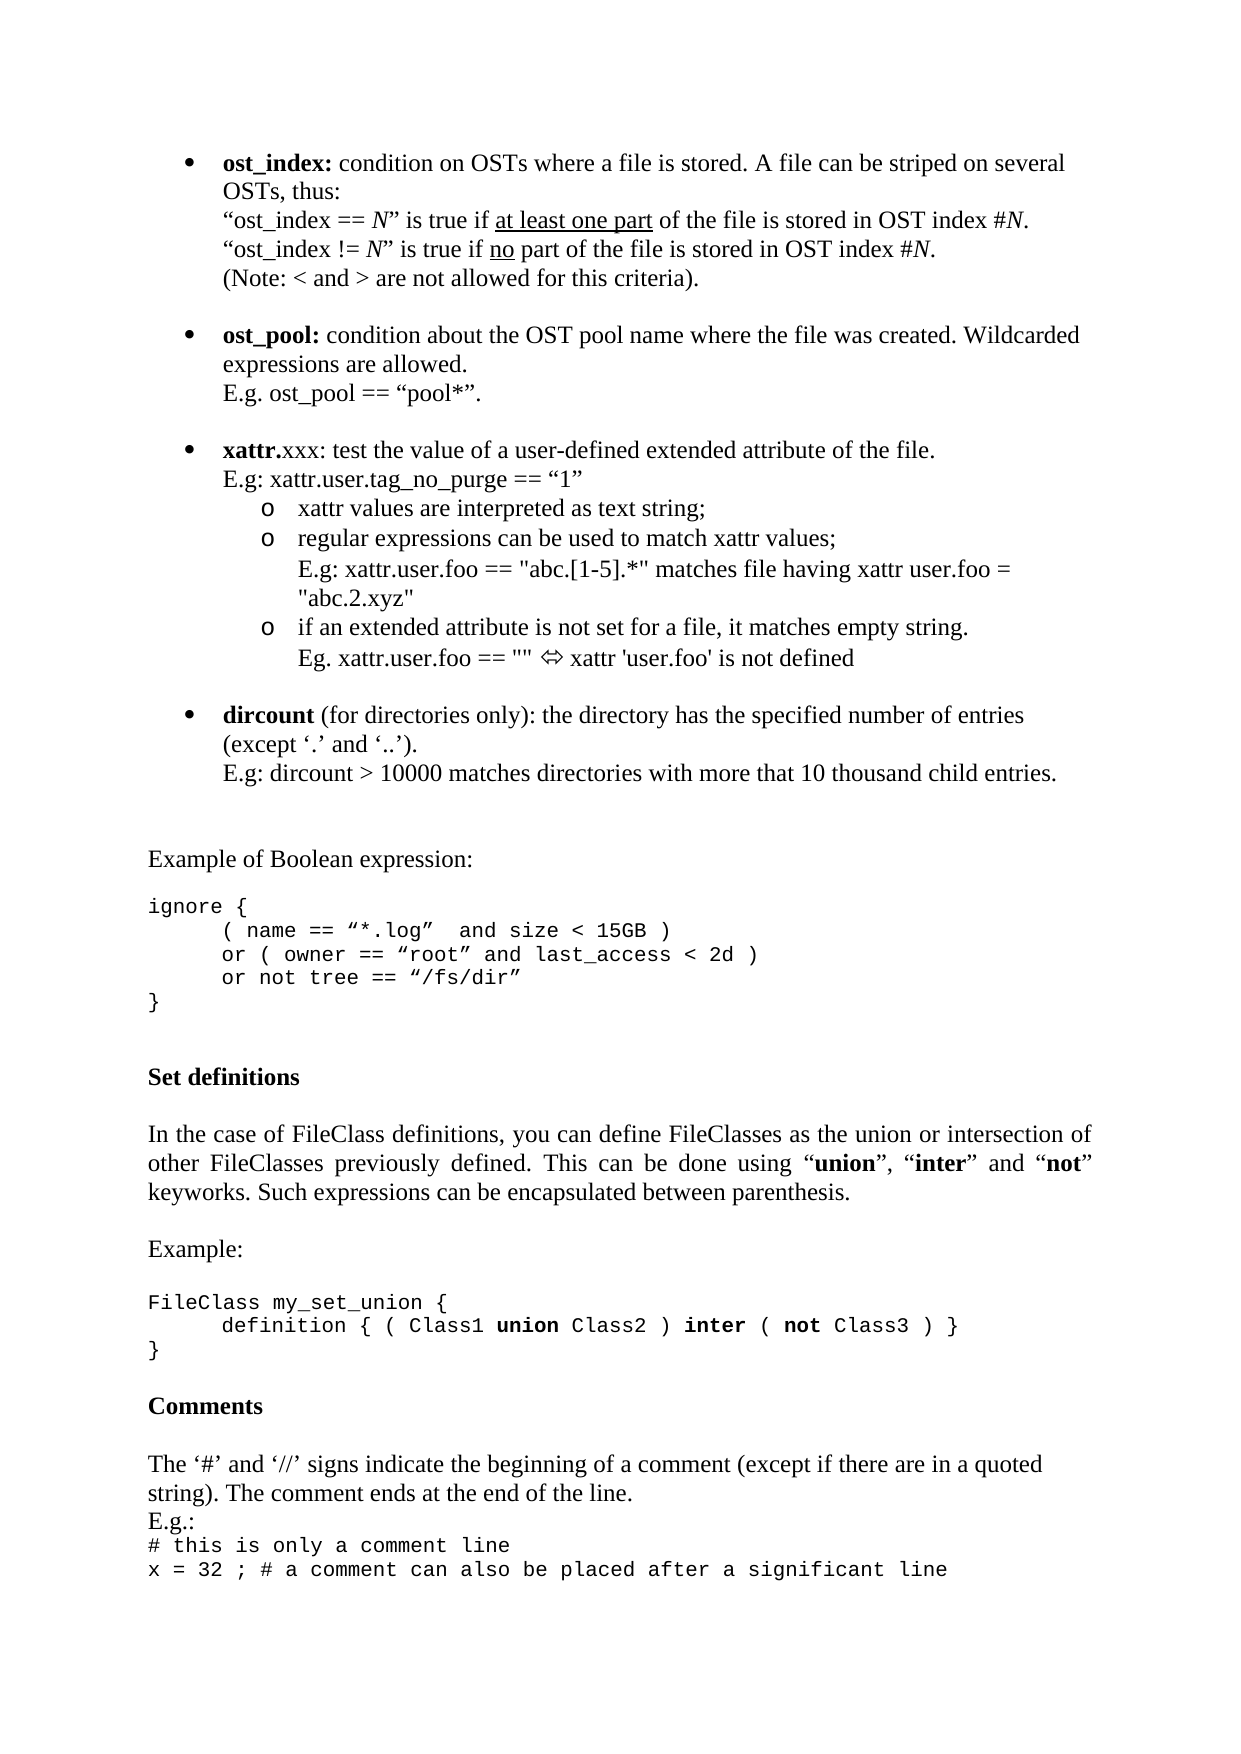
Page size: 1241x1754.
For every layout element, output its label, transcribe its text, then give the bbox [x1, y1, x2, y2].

list ost_pool: condition about the OST pool name where the file was created. Wildcarded expressions are allowed. E.g. ost_pool == “pool*”. [185, 320, 1093, 406]
text E.g.: [148, 1506, 1093, 1535]
list regular expressions can be used to match xattr values; E.g: xattr.user.foo == "abc.[1-5].*" matches file having xattr user.foo = "abc.2.xyz" [260, 523, 1093, 612]
text Comments [148, 1391, 1093, 1420]
text FileClass my_set_union { [148, 1292, 1093, 1315]
list if an extended attribute is not set for a file, it matches empty string. Eg. xattr.user.foo == ""  xattr 'user.foo' is not defined [260, 612, 1093, 700]
text Set definitions [148, 1062, 1093, 1091]
text } [148, 1339, 1093, 1363]
text or not tree == “/fs/dir” [221, 967, 1093, 991]
text Example: [148, 1234, 1093, 1292]
list dircount (for directories only): the directory has the specified number of entries (except ‘.’ and ‘..’). E.g: dircount > 10000 matches directories with more that 10 thousand child entries. [185, 700, 1093, 786]
text ignore { [148, 896, 1093, 920]
text # this is only a comment line [148, 1535, 1093, 1559]
list xattr values are interpreted as text string; [260, 493, 1093, 523]
text ( name == “*.log” and size < 15GB ) or ( owner == “root” and last_access < 2d ) [221, 920, 1093, 967]
text } [148, 991, 1093, 1014]
text The ‘#’ and ‘//’ signs indicate the beginning of a comment (except if there are in a quoted string). The comment ends at the end of the line. [148, 1420, 1093, 1506]
list ost_index: condition on OSTs where a file is stored. A file can be striped on several OSTs, thus: “ost_index == N” is true if at least one part of the file is stored in OST index #N. “ost_index != N” is true if no part of the file is stored in OST index #N. (Note: < and > are not allowed for this criteria). [185, 148, 1093, 291]
text Example of Boolean expression: [148, 844, 1093, 873]
text definition { ( Class1 union Class2 ) inter ( not Class3 ) } [148, 1315, 1093, 1339]
text x = 32 ; # a comment can also be placed after a significant line [148, 1559, 1093, 1582]
list xattr.xxx: test the value of a user-defined extended attribute of the file. E.g: xattr.user.tag_no_purge == “1” [185, 435, 1093, 493]
text In the case of FileClass definitions, you can define FileClasses as the union or intersection of other FileClasses previously defined. This can be done using “union”, “inter” and “not” keyworks. Such expressions can be encapsulated between parenthesis. [148, 1119, 1093, 1206]
